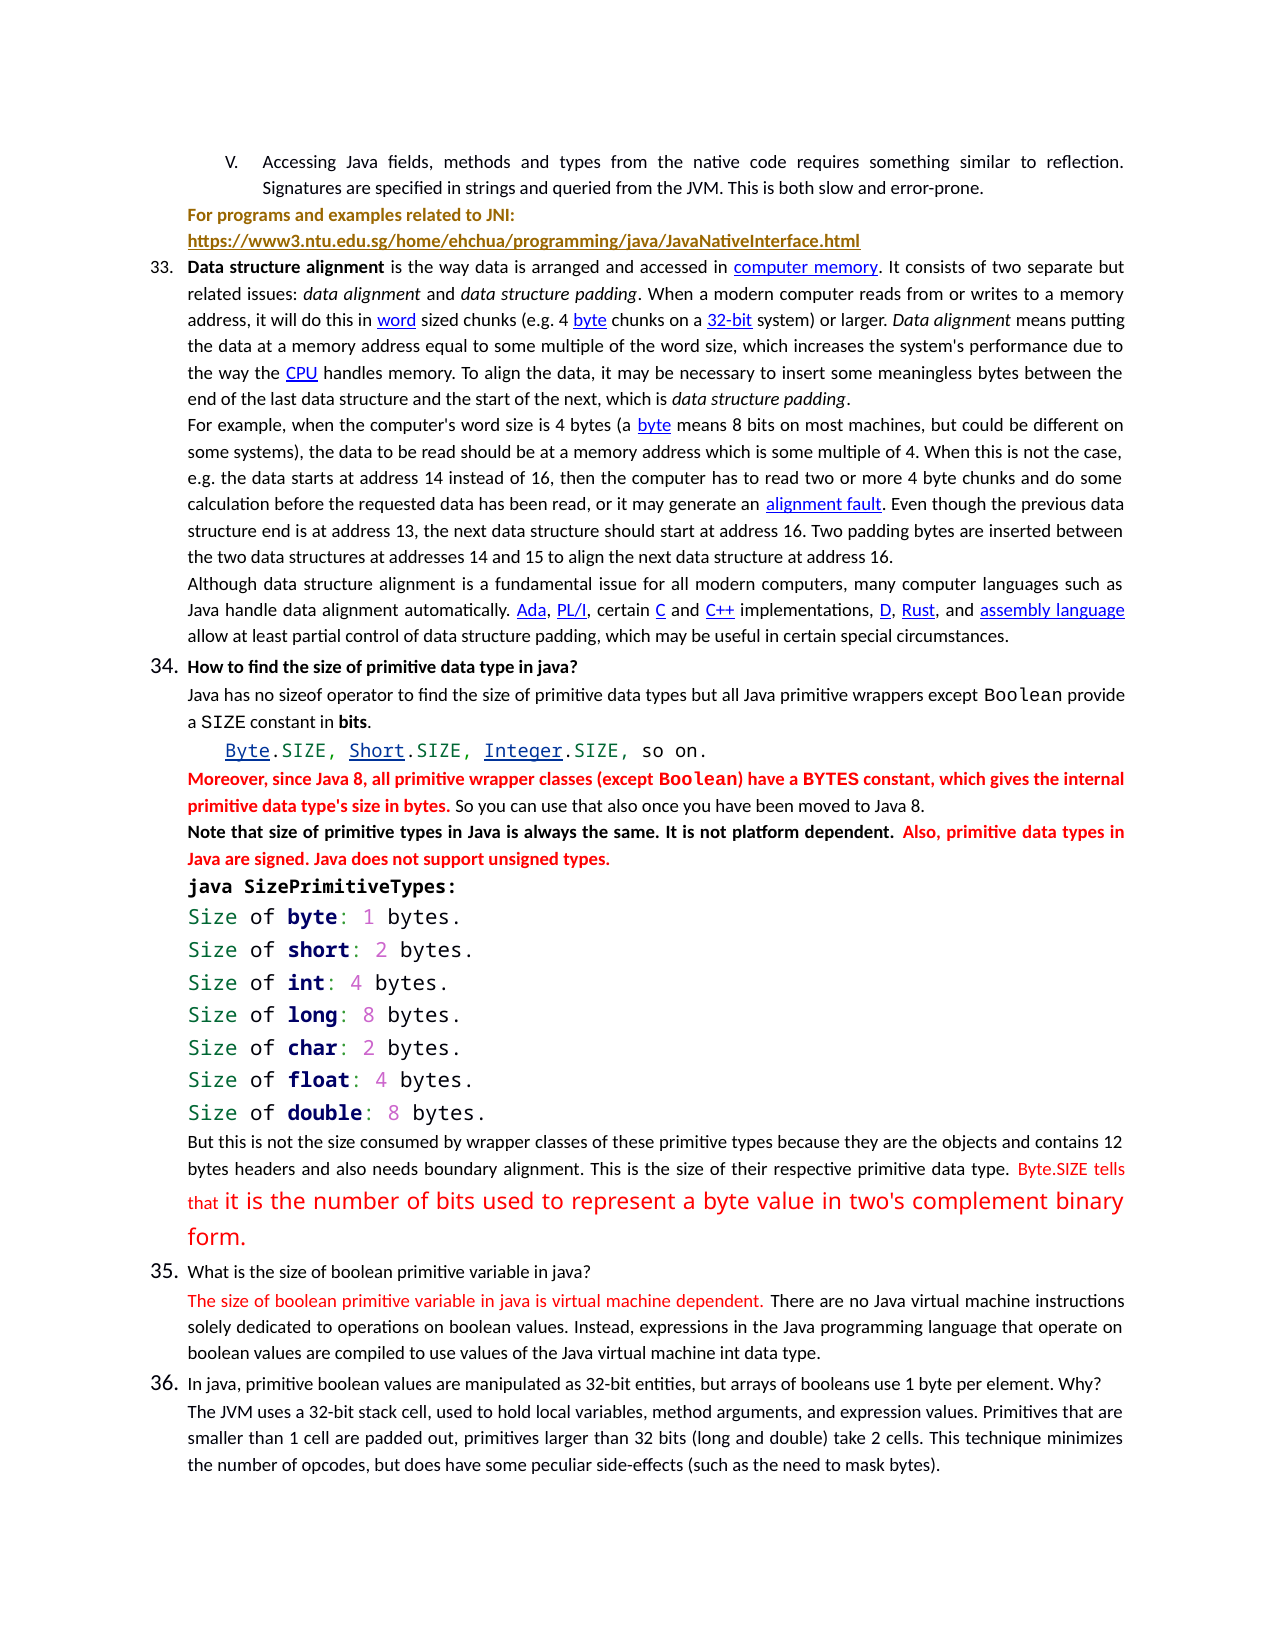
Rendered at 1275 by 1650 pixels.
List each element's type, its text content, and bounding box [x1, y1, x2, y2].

list Size of int: 4 bytes. [150, 968, 1125, 996]
list How to find the size of primitive data type in java? [150, 651, 1125, 679]
list Size of float: 4 bytes. [150, 1066, 1125, 1094]
list Moreover, since Java 8, all primitive wrapper classes (except Boolean) have a BYTES constant, which gives the internal primitive data type's size in bytes. So you can use that also once you have been moved to Java 8. [150, 767, 1125, 817]
list Size of long: 8 bytes. [150, 1000, 1125, 1029]
list But this is not the size consumed by wrapper classes of these primitive types because they are the objects and contains 12 bytes headers and also needs boundary alignment. This is the size of their respective primitive data type. Byte.SIZE tells that it is the number of bits used to represent a byte value in two's complement binary form. [150, 1131, 1125, 1252]
list For programs and examples related to JNI: [150, 203, 1125, 226]
list Size of short: 2 bytes. [150, 935, 1125, 963]
list java SizePrimitiveTypes: [150, 873, 1125, 899]
list Accessing Java fields, methods and types from the native code requires something similar to reflection. Signatures are specified in strings and queried from the JVM. This is both slow and error-prone. [225, 150, 1125, 199]
list Size of byte: 1 bytes. [150, 902, 1125, 931]
list Java has no sizeof operator to find the size of primitive data types but all Java primitive wrappers except Boolean provide a SIZE constant in bits. [150, 683, 1125, 734]
list For example, when the computer's word size is 4 bytes (a byte means 8 bits on most machines, but could be different on some systems), the data to be read should be at a memory address which is some multiple of 4. When this is not the case, e.g. the data starts at address 14 instead of 16, then the computer has to read two or more 4 byte chunks and do some calculation before the requested data has been read, or it may generate an alignment fault. Even though the previous data structure end is at address 13, the next data structure should start at address 16. Two padding bytes are inserted between the two data structures at addresses 14 and 15 to align the next data structure at address 16. [150, 413, 1125, 568]
list Note that size of primitive types in Java is always the same. It is not platform dependent. Also, primitive data types in Java are signed. Java does not support unsigned types. [150, 821, 1125, 870]
list The size of boolean primitive variable in java is virtual machine dependent. There are no Java virtual machine instructions solely dedicated to operations on boolean values. Instead, expressions in the Java programming language that operate on boolean values are compiled to use values of the Java virtual machine int data type. [150, 1289, 1125, 1364]
list Size of double: 8 bytes. [150, 1098, 1125, 1127]
list The JVM uses a 32-bit stack cell, used to hold local variables, method arguments, and expression values. Primitives that are smaller than 1 cell are padded out, primitives larger than 32 bits (long and double) take 2 cells. This technique minimizes the number of opcodes, but does have some peculiar side-effects (such as the need to mask bytes). [150, 1400, 1125, 1476]
list Data structure alignment is the way data is arranged and accessed in computer memory. It consists of two separate but related issues: data alignment and data structure padding. When a modern computer reads from or writes to a memory address, it will do this in word sized chunks (e.g. 4 byte chunks on a 32-bit system) or larger. Data alignment means putting the data at a memory address equal to some multiple of the word size, which increases the system's performance due to the way the CPU handles memory. To align the data, it may be necessary to insert some meaningless bytes between the end of the last data structure and the start of the next, which is data structure padding. [150, 255, 1125, 410]
list What is the size of boolean primitive variable in java? [150, 1257, 1125, 1284]
list In java, primitive boolean values are manipulated as 32-bit entities, but arrays of booleans use 1 byte per element. Why? [150, 1368, 1125, 1396]
list Although data structure alignment is a fundamental issue for all modern computers, many computer languages such as Java handle data alignment automatically. Ada, PL/I, certain C and C++ implementations, D, Rust, and assembly language allow at least partial control of data structure padding, which may be useful in certain special circumstances. [150, 572, 1125, 647]
list https://www3.ntu.edu.sg/home/ehchua/programming/java/JavaNativeInterface.html [150, 229, 1125, 252]
list Size of char: 2 bytes. [150, 1033, 1125, 1061]
list Byte.SIZE, Short.SIZE, Integer.SIZE, so on. [187, 738, 1125, 763]
